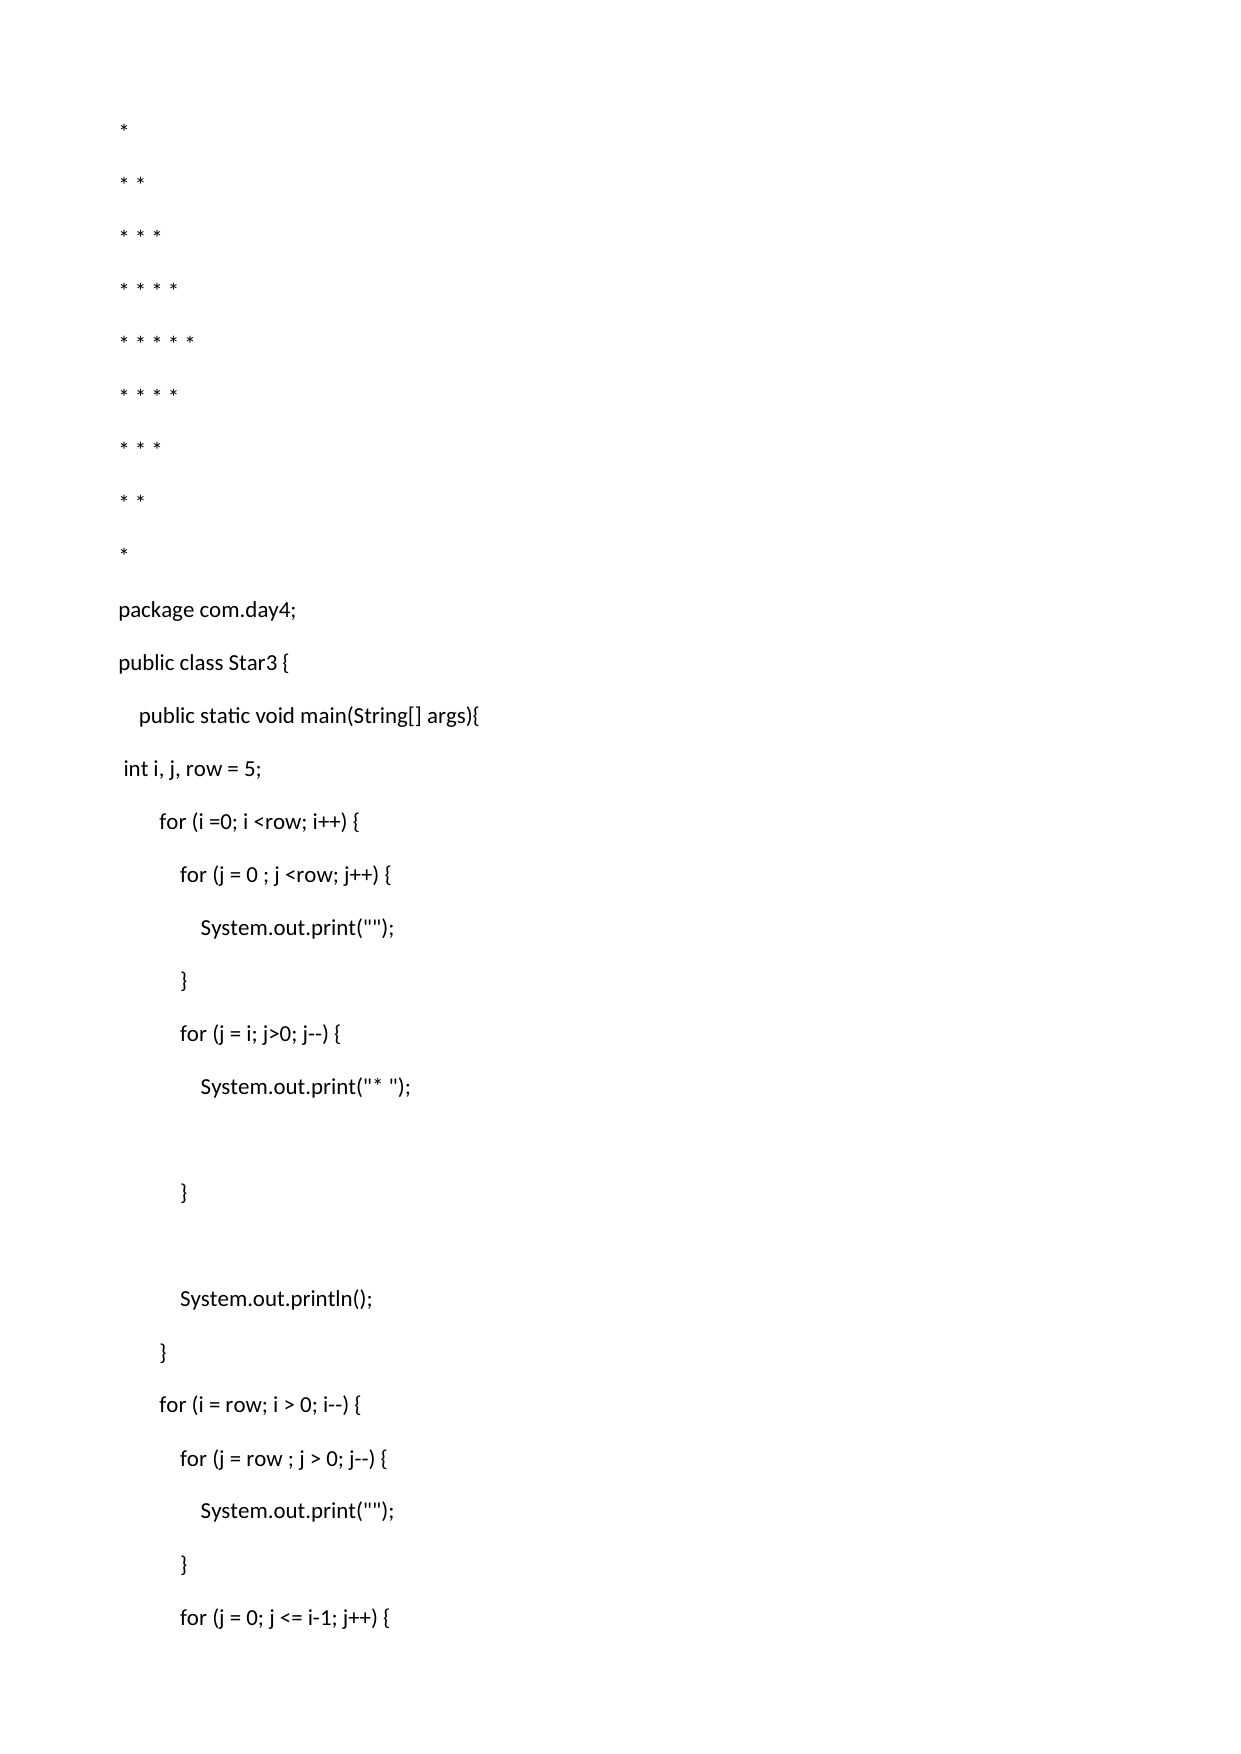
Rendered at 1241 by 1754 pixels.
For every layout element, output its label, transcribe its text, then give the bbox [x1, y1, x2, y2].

text public static void main(String[] args){ [118, 701, 1122, 729]
text * * * [118, 224, 1122, 252]
text * [118, 118, 1122, 146]
text for (i = row; i > 0; i--) { [118, 1391, 1122, 1419]
text int i, j, row = 5; [118, 754, 1122, 782]
text * * * * [118, 383, 1122, 411]
text } [118, 1550, 1122, 1578]
text } [118, 966, 1122, 994]
text } [118, 1338, 1122, 1366]
text public class Star3 { [118, 648, 1122, 676]
text for (j = i; j>0; j--) { [118, 1019, 1122, 1047]
text for (j = row ; j > 0; j--) { [118, 1444, 1122, 1472]
text package com.day4; [118, 595, 1122, 623]
text * * [118, 171, 1122, 199]
text System.out.print(""); [118, 1497, 1122, 1525]
text * [118, 542, 1122, 570]
text System.out.print("* "); [118, 1072, 1122, 1101]
text * * * * * [118, 330, 1122, 358]
text * * [118, 489, 1122, 517]
text for (i =0; i <row; i++) { [118, 807, 1122, 835]
text * * * * [118, 277, 1122, 305]
text } [118, 1178, 1122, 1207]
text * * * [118, 436, 1122, 464]
text System.out.print(""); [118, 913, 1122, 941]
text System.out.println(); [118, 1284, 1122, 1313]
text for (j = 0 ; j <row; j++) { [118, 860, 1122, 888]
text for (j = 0; j <= i-1; j++) { [118, 1603, 1122, 1631]
